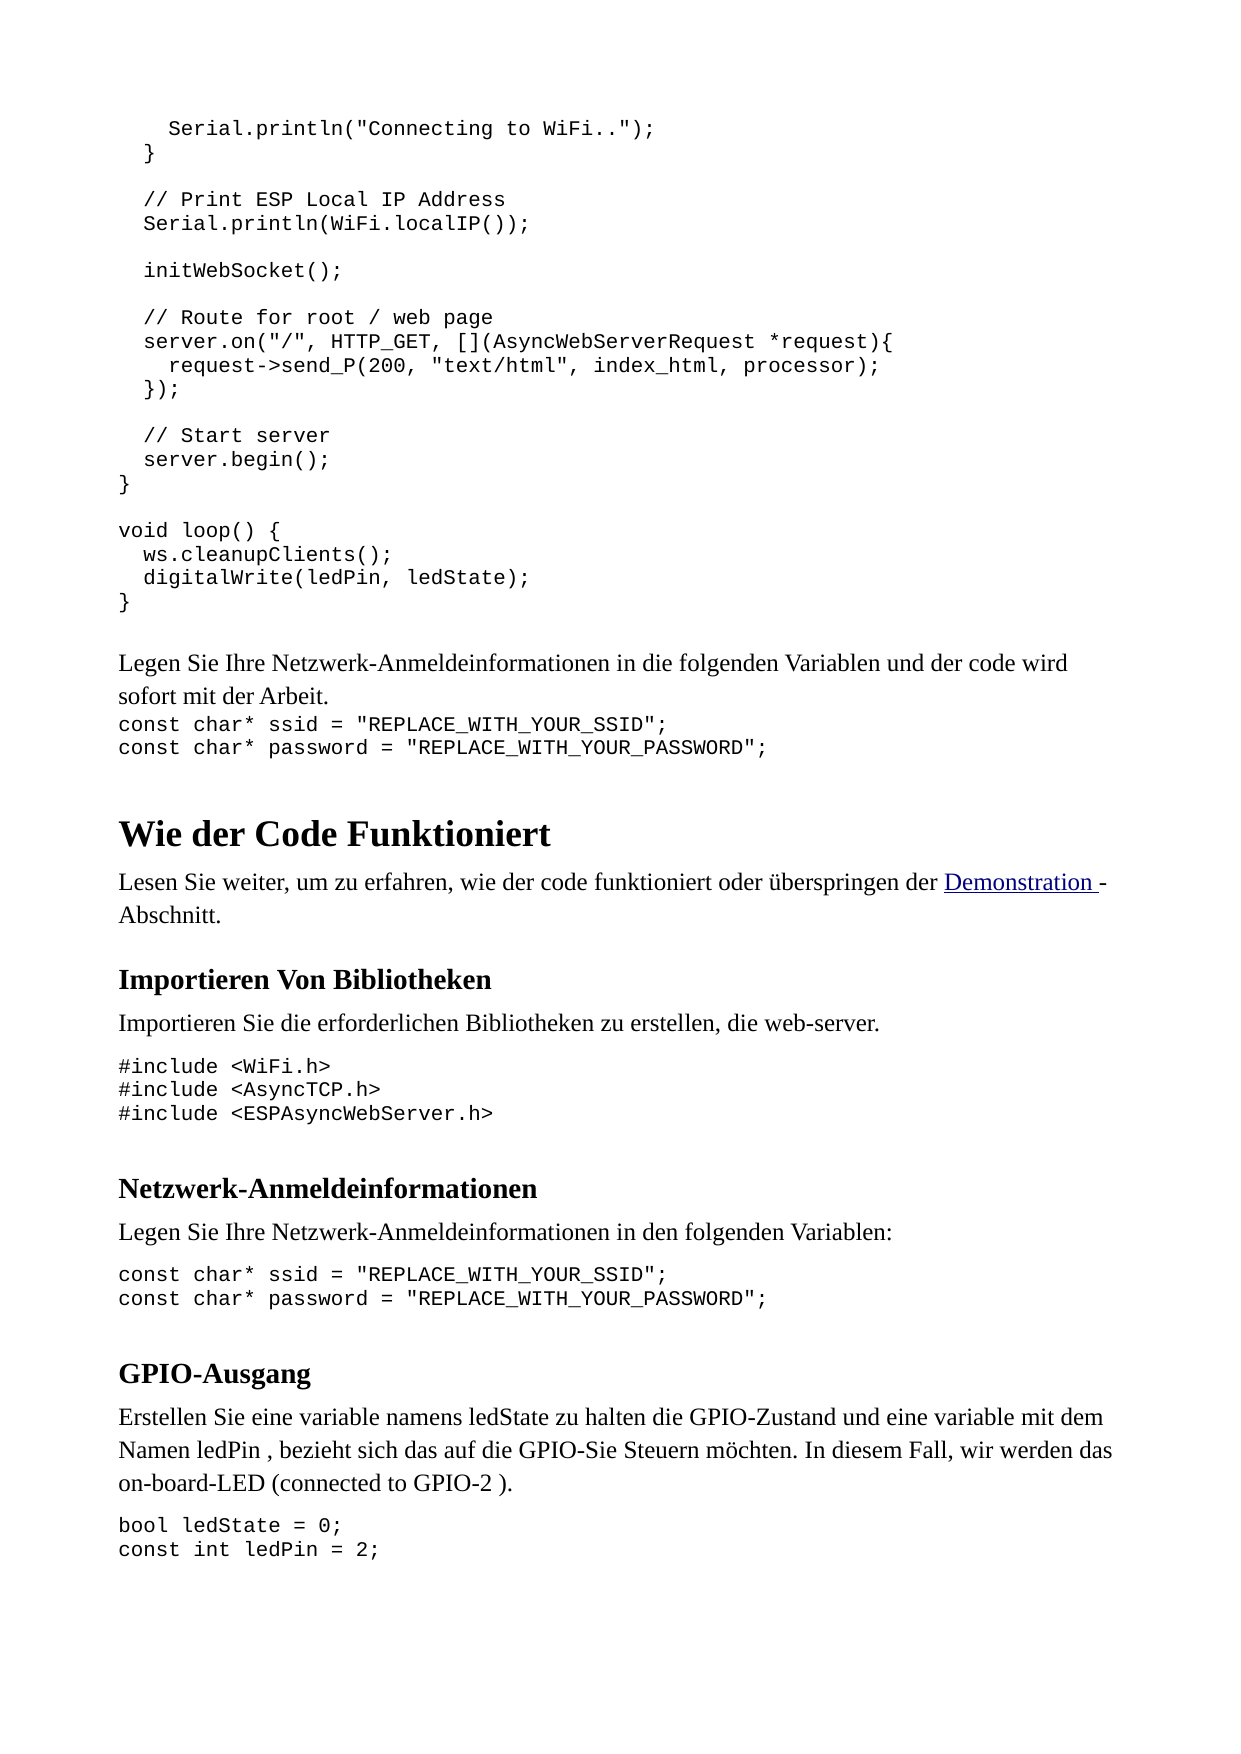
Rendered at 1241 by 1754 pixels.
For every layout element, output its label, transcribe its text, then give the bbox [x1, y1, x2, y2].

text } [118, 142, 1122, 165]
text const char* password = "REPLACE_WITH_YOUR_PASSWORD"; [118, 737, 1122, 761]
text const char* ssid = "REPLACE_WITH_YOUR_SSID"; [118, 1264, 1122, 1288]
text Erstellen Sie eine variable namens ledState zu halten die GPIO-Zustand und eine variable mit dem Namen ledPin , bezieht sich das auf die GPIO-Sie Steuern möchten. In diesem Fall, wir werden das on-board-LED (connected to GPIO-2 ). [118, 1402, 1122, 1497]
text Serial.println(WiFi.localIP()); [118, 213, 1122, 236]
text // Print ESP Local IP Address [118, 189, 1122, 213]
text const int ledPin = 2; [118, 1539, 1122, 1563]
text #include <ESPAsyncWebServer.h> [118, 1103, 1122, 1127]
text Serial.println("Connecting to WiFi.."); [118, 118, 1122, 142]
subtitle GPIO-Ausgang [118, 1356, 1122, 1389]
text initWebSocket(); [118, 260, 1122, 284]
subtitle Importieren Von Bibliotheken [118, 962, 1122, 996]
subtitle Wie der Code Funktioniert [118, 811, 1122, 854]
text #include <AsyncTCP.h> [118, 1079, 1122, 1103]
text void loop() { [118, 520, 1122, 544]
text const char* password = "REPLACE_WITH_YOUR_PASSWORD"; [118, 1288, 1122, 1312]
text // Route for root / web page [118, 307, 1122, 331]
text } [118, 473, 1122, 496]
text Lesen Sie weiter, um zu erfahren, wie der code funktioniert oder überspringen der Demonstration - Abschnitt. [118, 867, 1122, 929]
text }); [118, 378, 1122, 402]
text Legen Sie Ihre Netzwerk-Anmeldeinformationen in den folgenden Variablen: [118, 1217, 1122, 1246]
text server.on("/", HTTP_GET, [](AsyncWebServerRequest *request){ [118, 331, 1122, 354]
text Legen Sie Ihre Netzwerk-Anmeldeinformationen in die folgenden Variablen und der code wird sofort mit der Arbeit. [118, 648, 1122, 709]
text ws.cleanupClients(); [118, 544, 1122, 567]
text request->send_P(200, "text/html", index_html, processor); [118, 354, 1122, 378]
text } [118, 591, 1122, 615]
text digitalWrite(ledPin, ledState); [118, 567, 1122, 591]
subtitle Netzwerk-Anmeldeinformationen [118, 1171, 1122, 1204]
text bool ledState = 0; [118, 1516, 1122, 1539]
text #include <WiFi.h> [118, 1056, 1122, 1079]
text server.begin(); [118, 449, 1122, 473]
text Importieren Sie die erforderlichen Bibliotheken zu erstellen, die web-server. [118, 1008, 1122, 1037]
text // Start server [118, 426, 1122, 449]
text const char* ssid = "REPLACE_WITH_YOUR_SSID"; [118, 714, 1122, 737]
